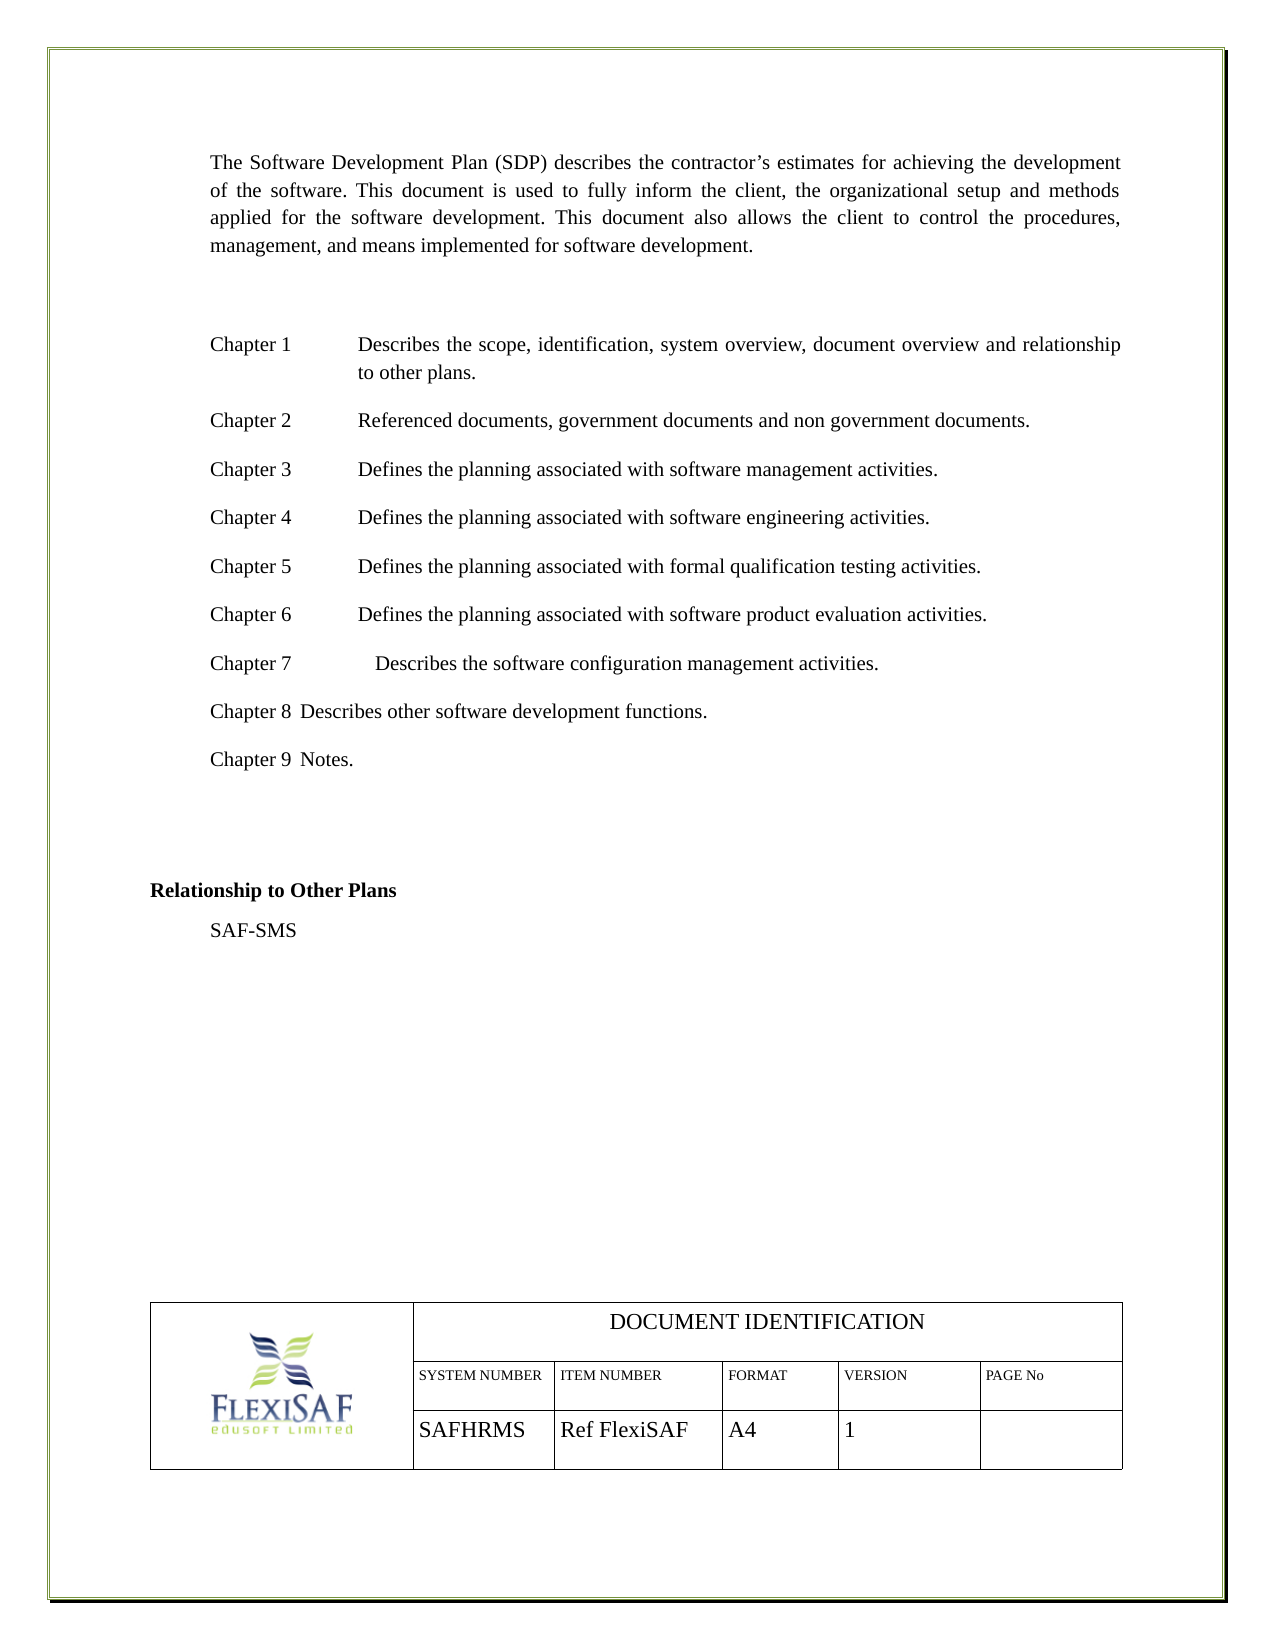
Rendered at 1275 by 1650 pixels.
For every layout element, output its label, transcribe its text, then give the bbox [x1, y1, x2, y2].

text Chapter 5 Defines the planning associated with formal qualification testing activities. [210, 554, 1122, 578]
picture [206, 1307, 357, 1459]
text Chapter 3 Defines the planning associated with software management activities. [210, 457, 1122, 481]
text Chapter 4 Defines the planning associated with software engineering activities. [210, 505, 1122, 529]
text Chapter 7 Describes the software configuration management activities. [210, 651, 1122, 674]
text Chapter 1 Describes the scope, identification, system overview, document overview and relationship to other plans. [210, 332, 1122, 384]
text Chapter 2 Referenced documents, government documents and non government documents. [210, 408, 1122, 432]
text The Software Development Plan (SDP) describes the contractor’s estimates for achieving the development of the software. This document is used to fully inform the client, the organizational setup and methods applied for the software development. This document also allows the client to control the procedures, management, and means implemented for software development. [210, 150, 1122, 257]
text SAF-SMS [210, 918, 1122, 942]
text Relationship to Other Plans [150, 878, 1122, 902]
text Chapter 8 Describes other software development functions. [210, 699, 1122, 723]
text Chapter 6 Defines the planning associated with software product evaluation activities. [210, 602, 1122, 626]
text Chapter 9 Notes. [210, 747, 1122, 771]
